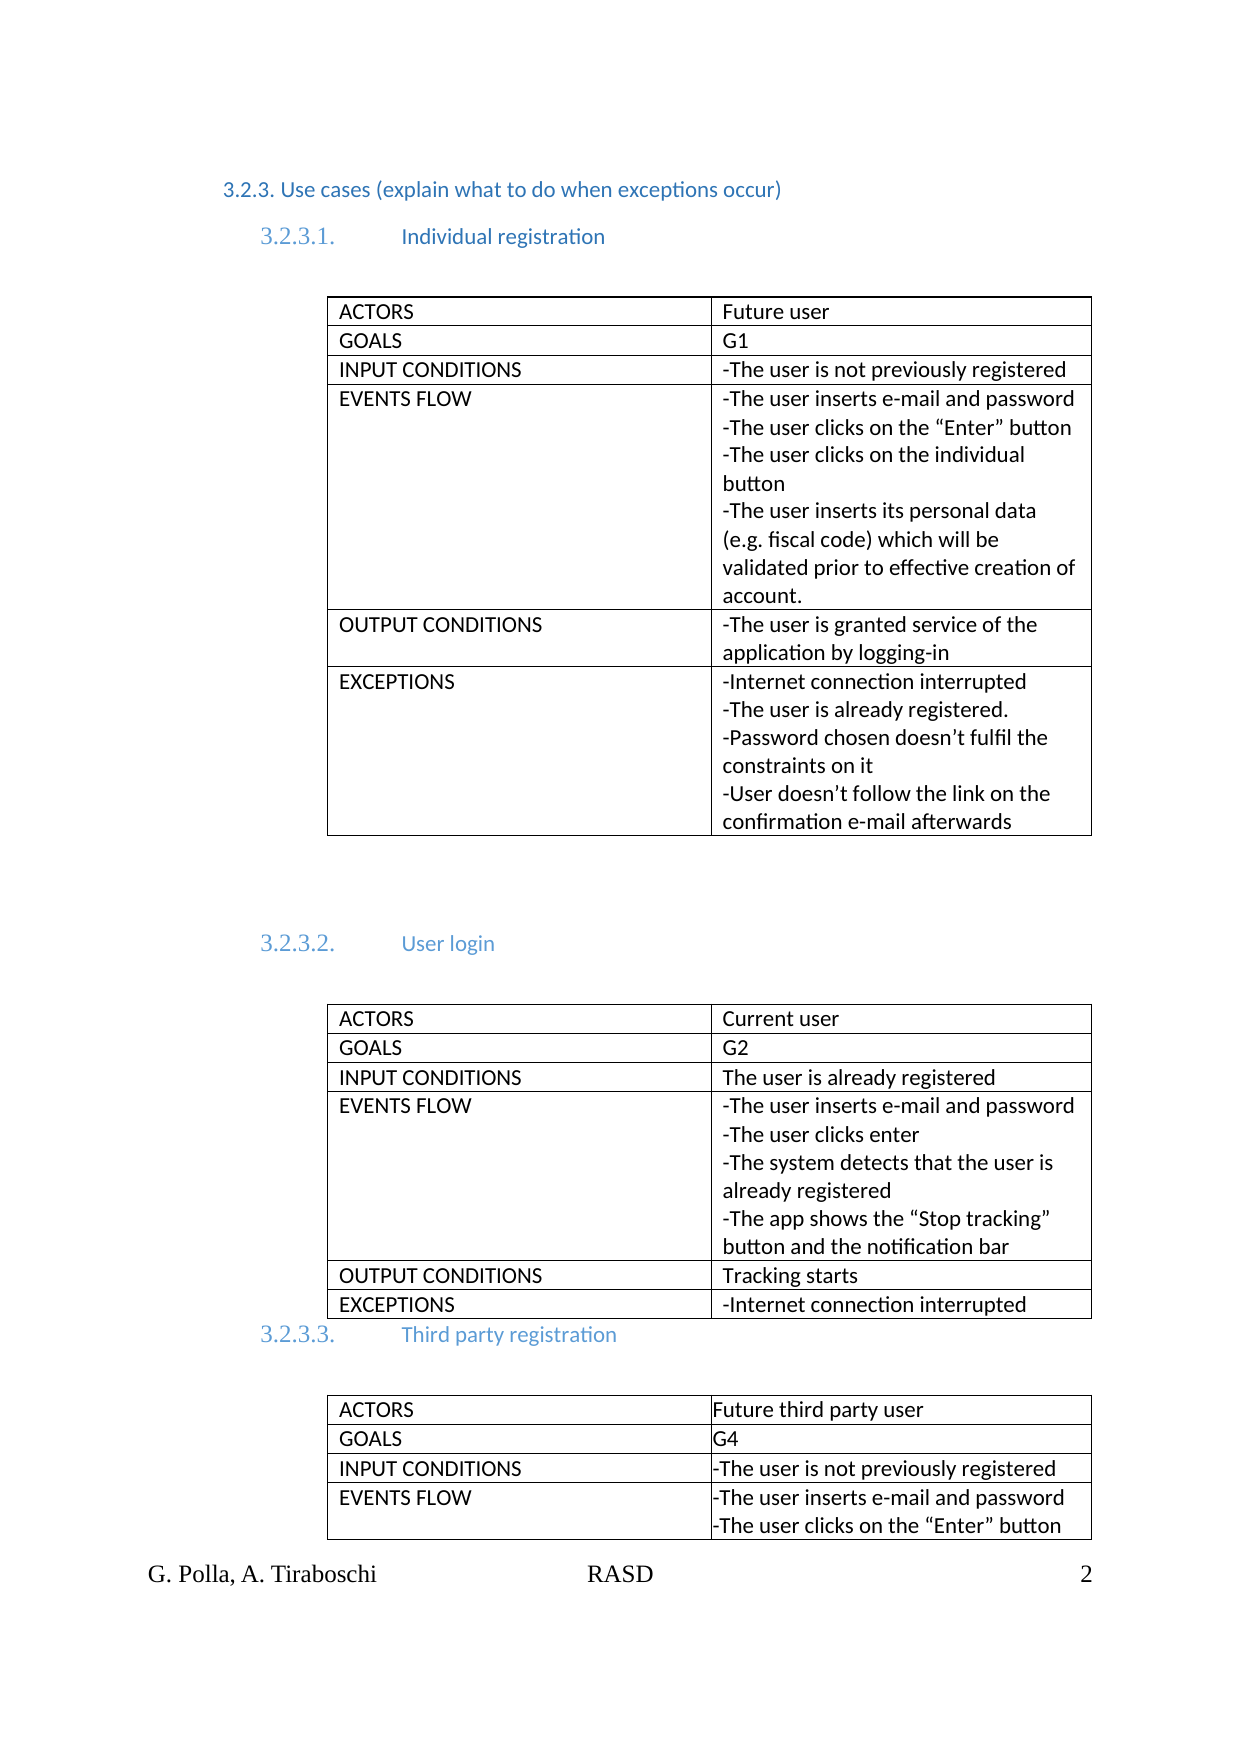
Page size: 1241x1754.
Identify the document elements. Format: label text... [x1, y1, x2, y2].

table_cell -Internet connection interrupted [712, 1290, 1091, 1318]
table_header ACTORS [328, 298, 711, 325]
table_cell EVENTS FLOW [328, 385, 711, 609]
table_cell -The user is not previously registered [712, 356, 1091, 383]
table_cell -The user inserts e-mail and password -The user clicks enter -The system detects that the user is already registered -The app shows the “Stop tracking” button and the notification bar [712, 1092, 1091, 1260]
table_cell EVENTS FLOW [328, 1092, 711, 1260]
table_cell -Internet connection interrupted -The user is already registered. -Password chosen doesn’t fulfil the constraints on it -User doesn’t follow the link on the confirmation e-mail afterwards [712, 667, 1091, 835]
table_header Current user [712, 1005, 1091, 1032]
table_cell GOALS [328, 1034, 711, 1062]
table_cell INPUT CONDITIONS [328, 1063, 711, 1091]
table_header Future third party user [712, 1396, 1091, 1423]
table_header ACTORS [328, 1396, 711, 1423]
table_cell G4 [712, 1425, 1091, 1453]
table_cell OUTPUT CONDITIONS [328, 1261, 711, 1289]
table_cell EXCEPTIONS [328, 667, 711, 835]
list Individual registration [260, 221, 1093, 279]
table_header Future user [712, 298, 1091, 325]
table_cell Tracking starts [712, 1261, 1091, 1289]
table_cell OUTPUT CONDITIONS [328, 610, 711, 666]
table_cell The user is already registered [712, 1063, 1091, 1091]
table_header ACTORS [328, 1005, 711, 1032]
table_cell EXCEPTIONS [328, 1290, 711, 1318]
list User login [260, 928, 1093, 986]
table_cell -The user inserts e-mail and password -The user clicks on the “Enter” button -The user clicks on the individual button -The user inserts its personal data (e.g. fiscal code) which will be validated prior to effective creation of account. [712, 385, 1091, 609]
table_cell INPUT CONDITIONS [328, 1454, 711, 1482]
table_cell EVENTS FLOW [328, 1483, 711, 1539]
table_cell GOALS [328, 1425, 711, 1453]
table_cell G1 [712, 326, 1091, 354]
list Third party registration [260, 1319, 1093, 1377]
table_cell INPUT CONDITIONS [328, 356, 711, 383]
table_cell GOALS [328, 326, 711, 354]
list Use cases (explain what to do when exceptions occur) [223, 176, 1093, 204]
table_cell -The user is not previously registered [712, 1454, 1091, 1482]
table_cell G2 [712, 1034, 1091, 1062]
table_cell -The user is granted service of the application by logging-in [712, 610, 1091, 666]
table_cell -The user inserts e-mail and password -The user clicks on the “Enter” button [712, 1483, 1091, 1539]
